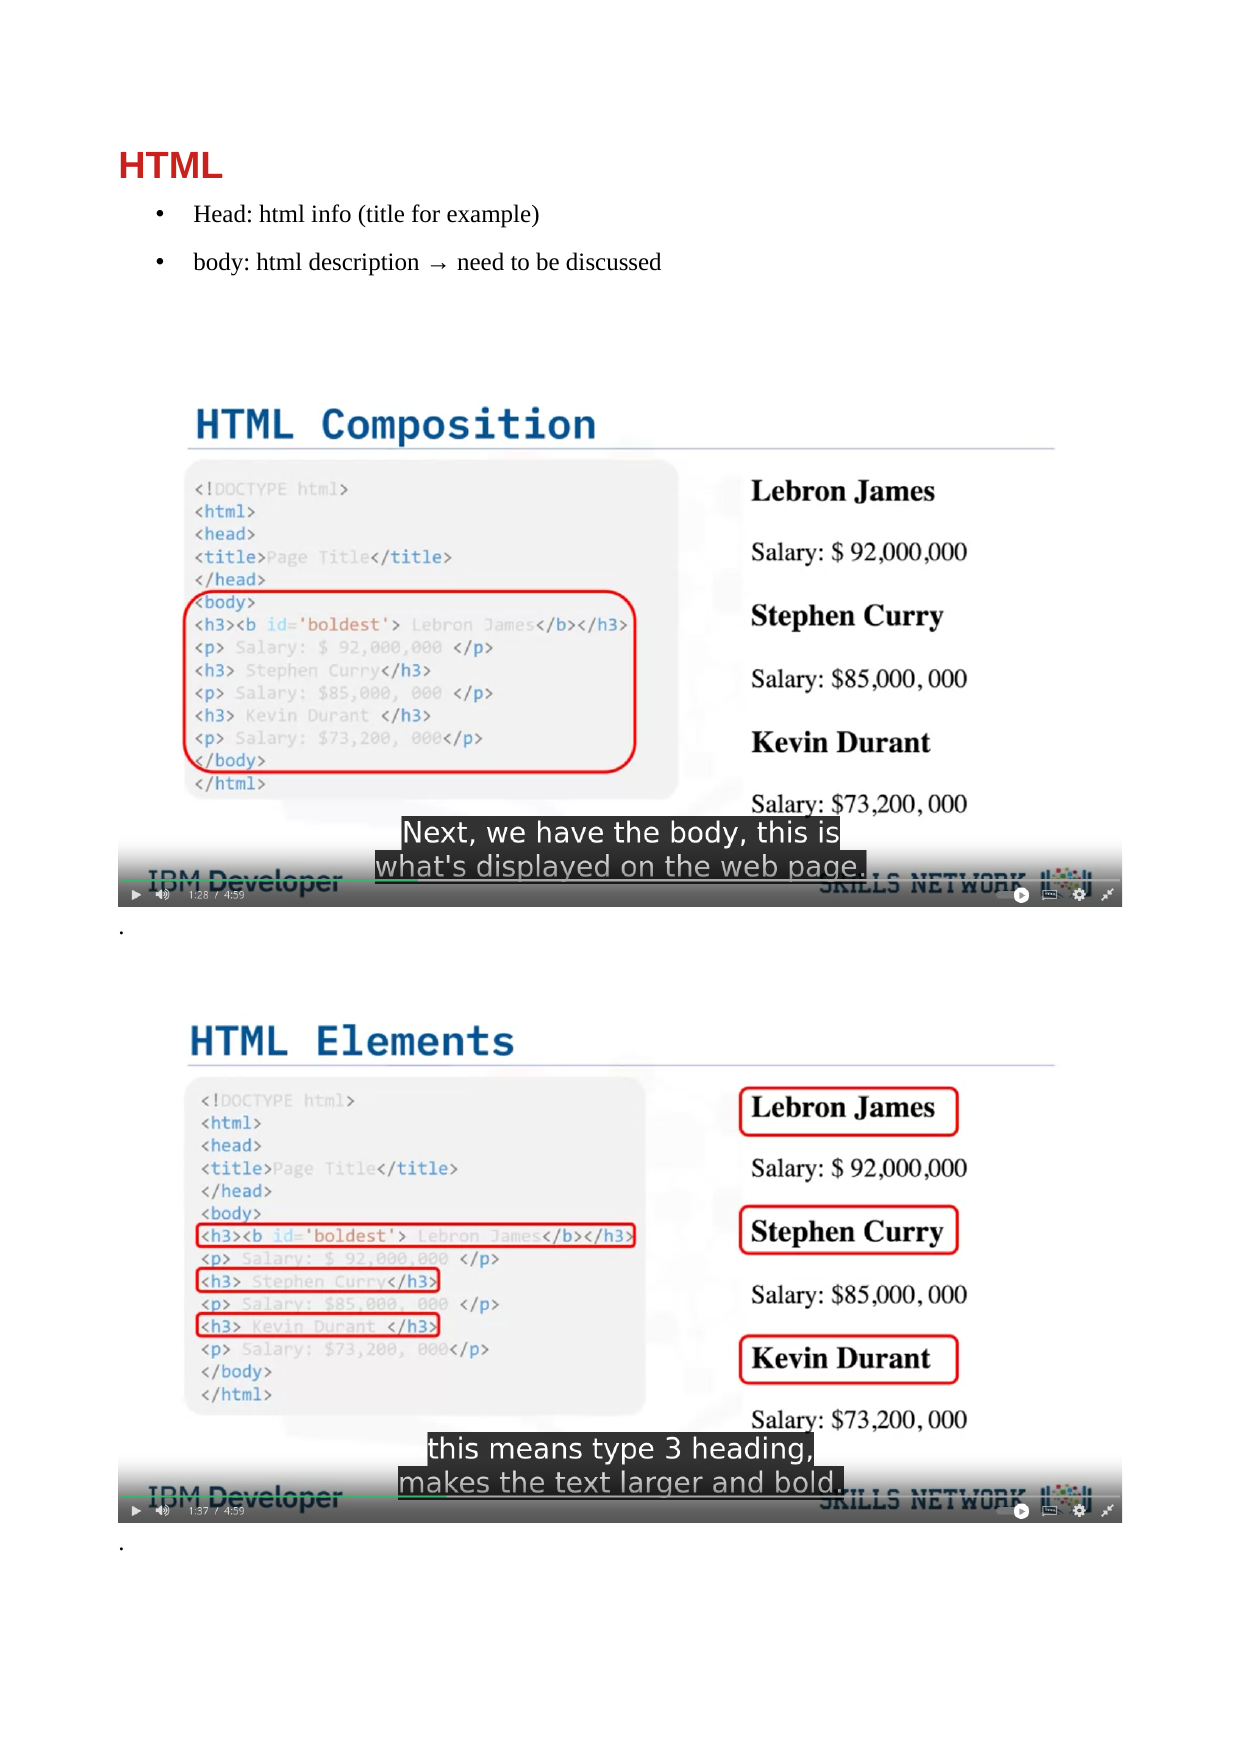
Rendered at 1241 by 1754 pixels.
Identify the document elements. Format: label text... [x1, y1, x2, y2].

list Head: html info (title for example) [156, 199, 1122, 228]
text . [118, 907, 1122, 939]
list body: html description → need to be discussed [156, 247, 1122, 276]
text . [118, 1523, 1122, 1556]
picture [118, 342, 1123, 907]
picture [118, 958, 1123, 1523]
subtitle HTML [118, 143, 1122, 187]
